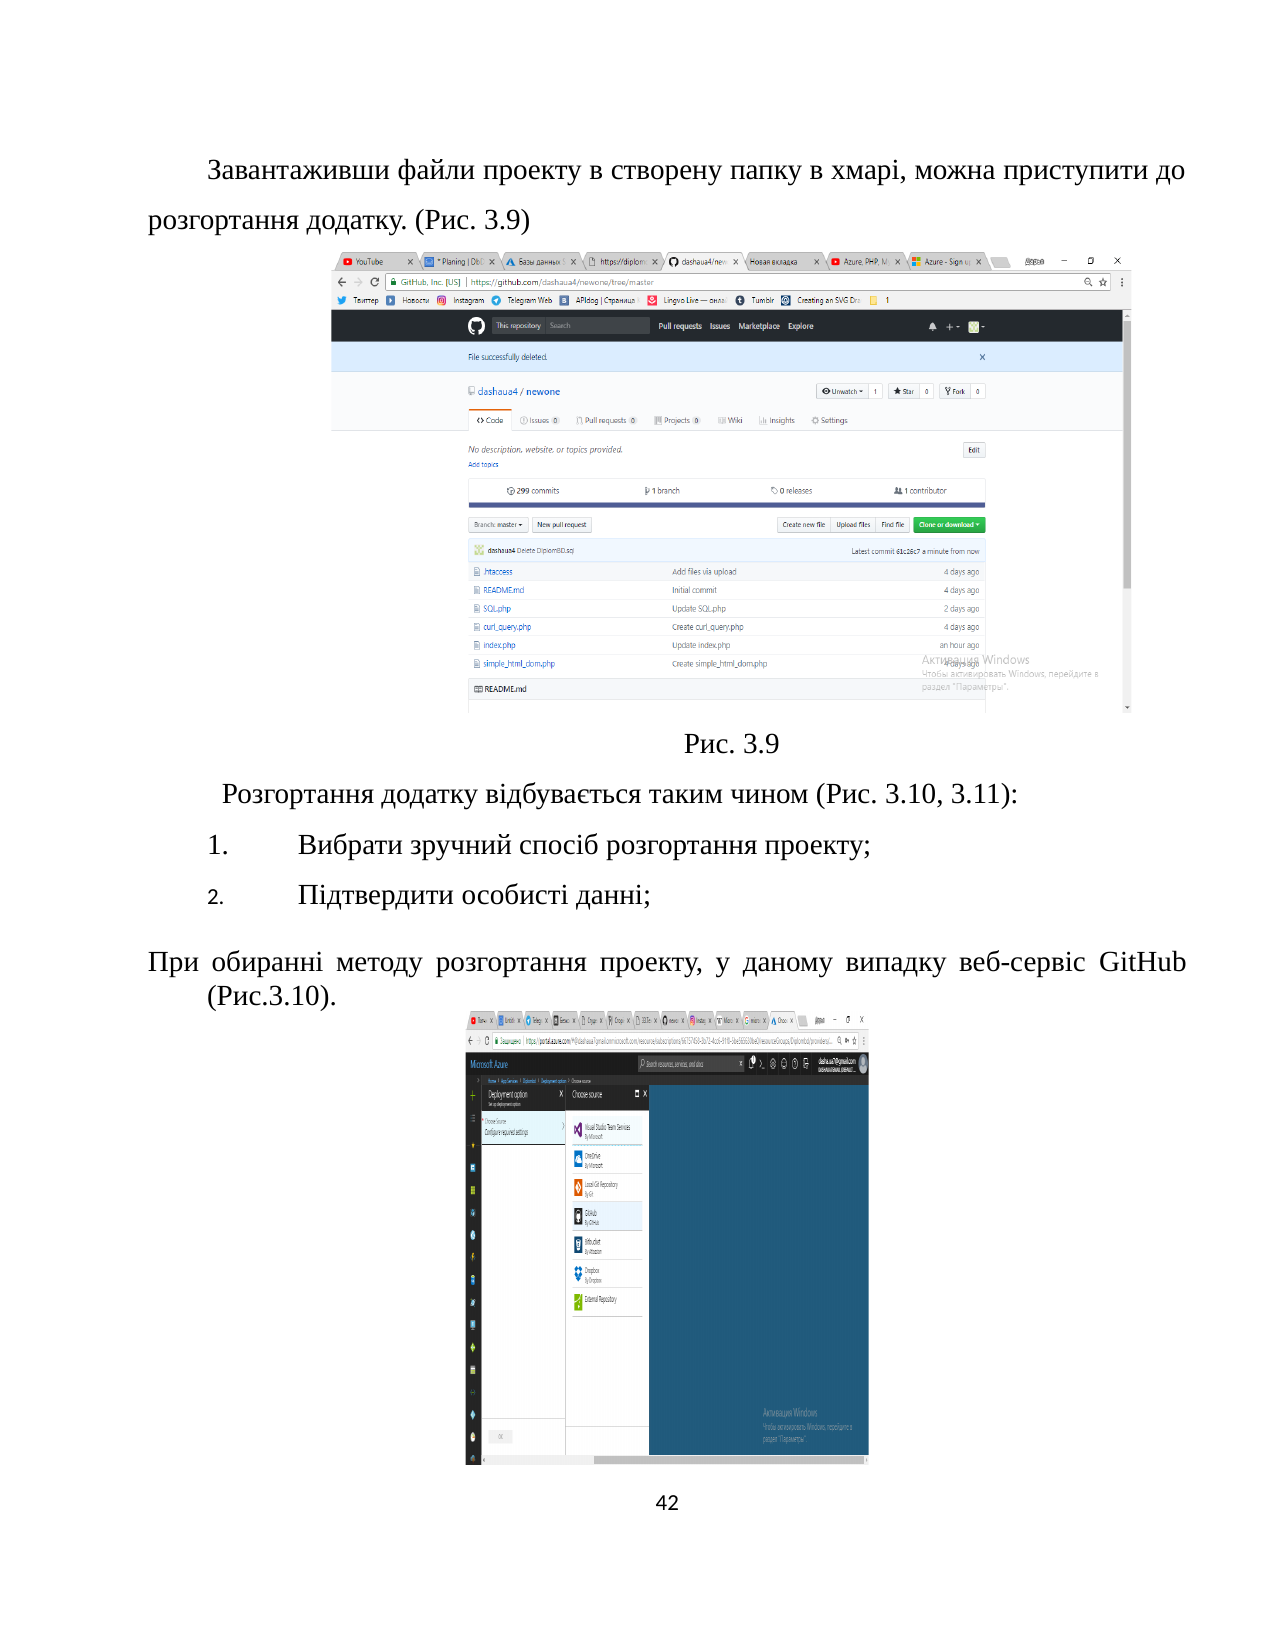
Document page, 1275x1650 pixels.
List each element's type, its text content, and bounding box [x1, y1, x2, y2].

text Завантаживши файли проекту в створену папку в хмарі, можна приступити до розгортання додатку. (Рис. 3.9) [148, 152, 1186, 236]
text Рис. 3.9 [217, 726, 1186, 760]
picture [465, 1011, 869, 1465]
picture [331, 252, 1132, 713]
text При обиранні методу розгортання проекту, у даному випадку веб-сервіс GitHub (Рис.3.10). [148, 944, 1186, 1011]
text Розгортання додатку відбувається таким чином (Рис. 3.10, 3.11): [162, 776, 1186, 810]
list Вибрати зручний спосіб розгортання проекту; [148, 827, 1186, 860]
list Підтвердити особисті данні; [148, 877, 1186, 911]
